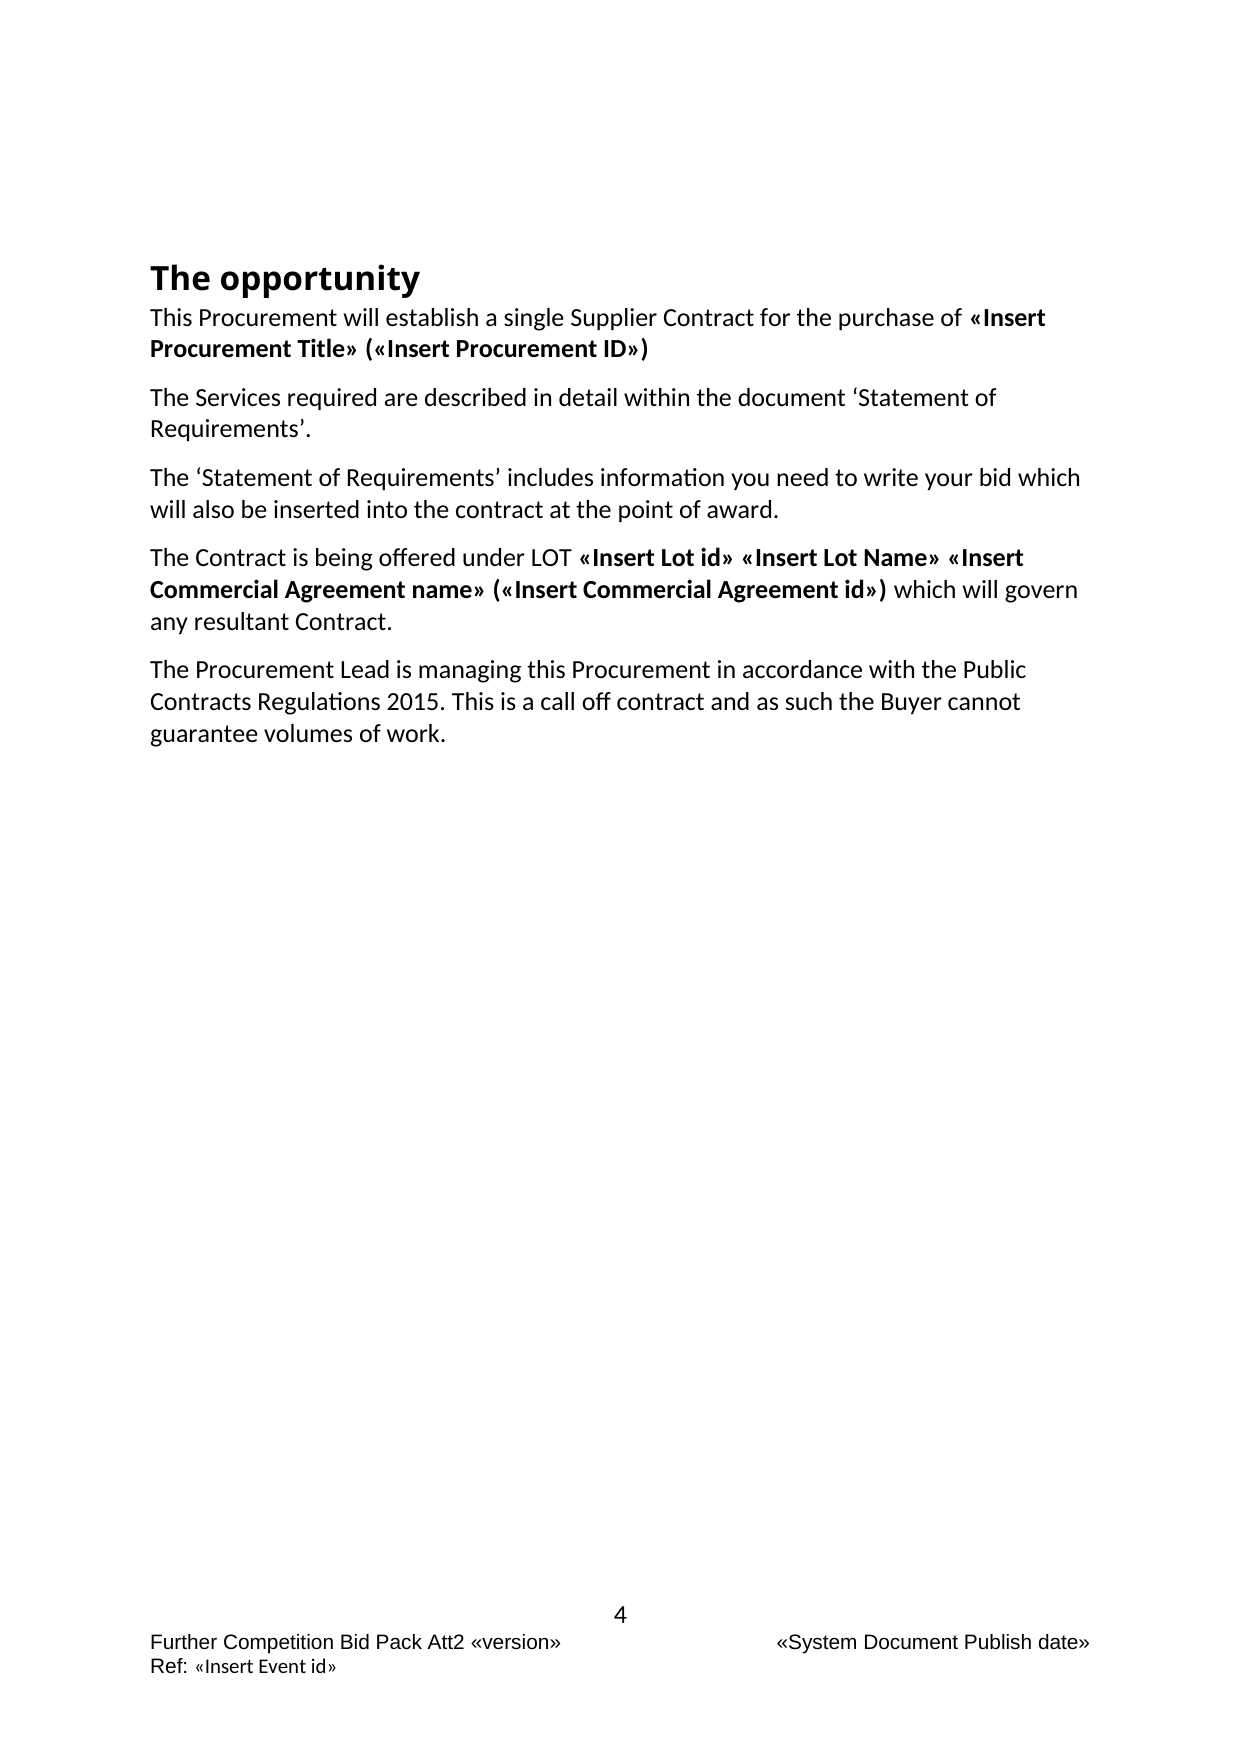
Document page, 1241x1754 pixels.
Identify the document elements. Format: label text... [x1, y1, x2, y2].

text The Services required are described in detail within the document ‘Statement of Requirements’. [150, 381, 1090, 444]
text The ‘Statement of Requirements’ includes information you need to write your bid which will also be inserted into the contract at the point of award. [150, 461, 1090, 524]
text This Procurement will establish a single Supplier Contract for the purchase of «Insert Procurement Title» («Insert Procurement ID») [150, 301, 1090, 364]
text The Contract is being offered under LOT «Insert Lot id» «Insert Lot Name» «Insert Commercial Agreement name» («Insert Commercial Agreement id») which will govern any resultant Contract. [150, 541, 1090, 637]
text The Procurement Lead is managing this Procurement in accordance with the Public Contracts Regulations 2015. This is a call off contract and as such the Buyer cannot guarantee volumes of work. [150, 653, 1090, 748]
subtitle The opportunity [150, 255, 1090, 301]
